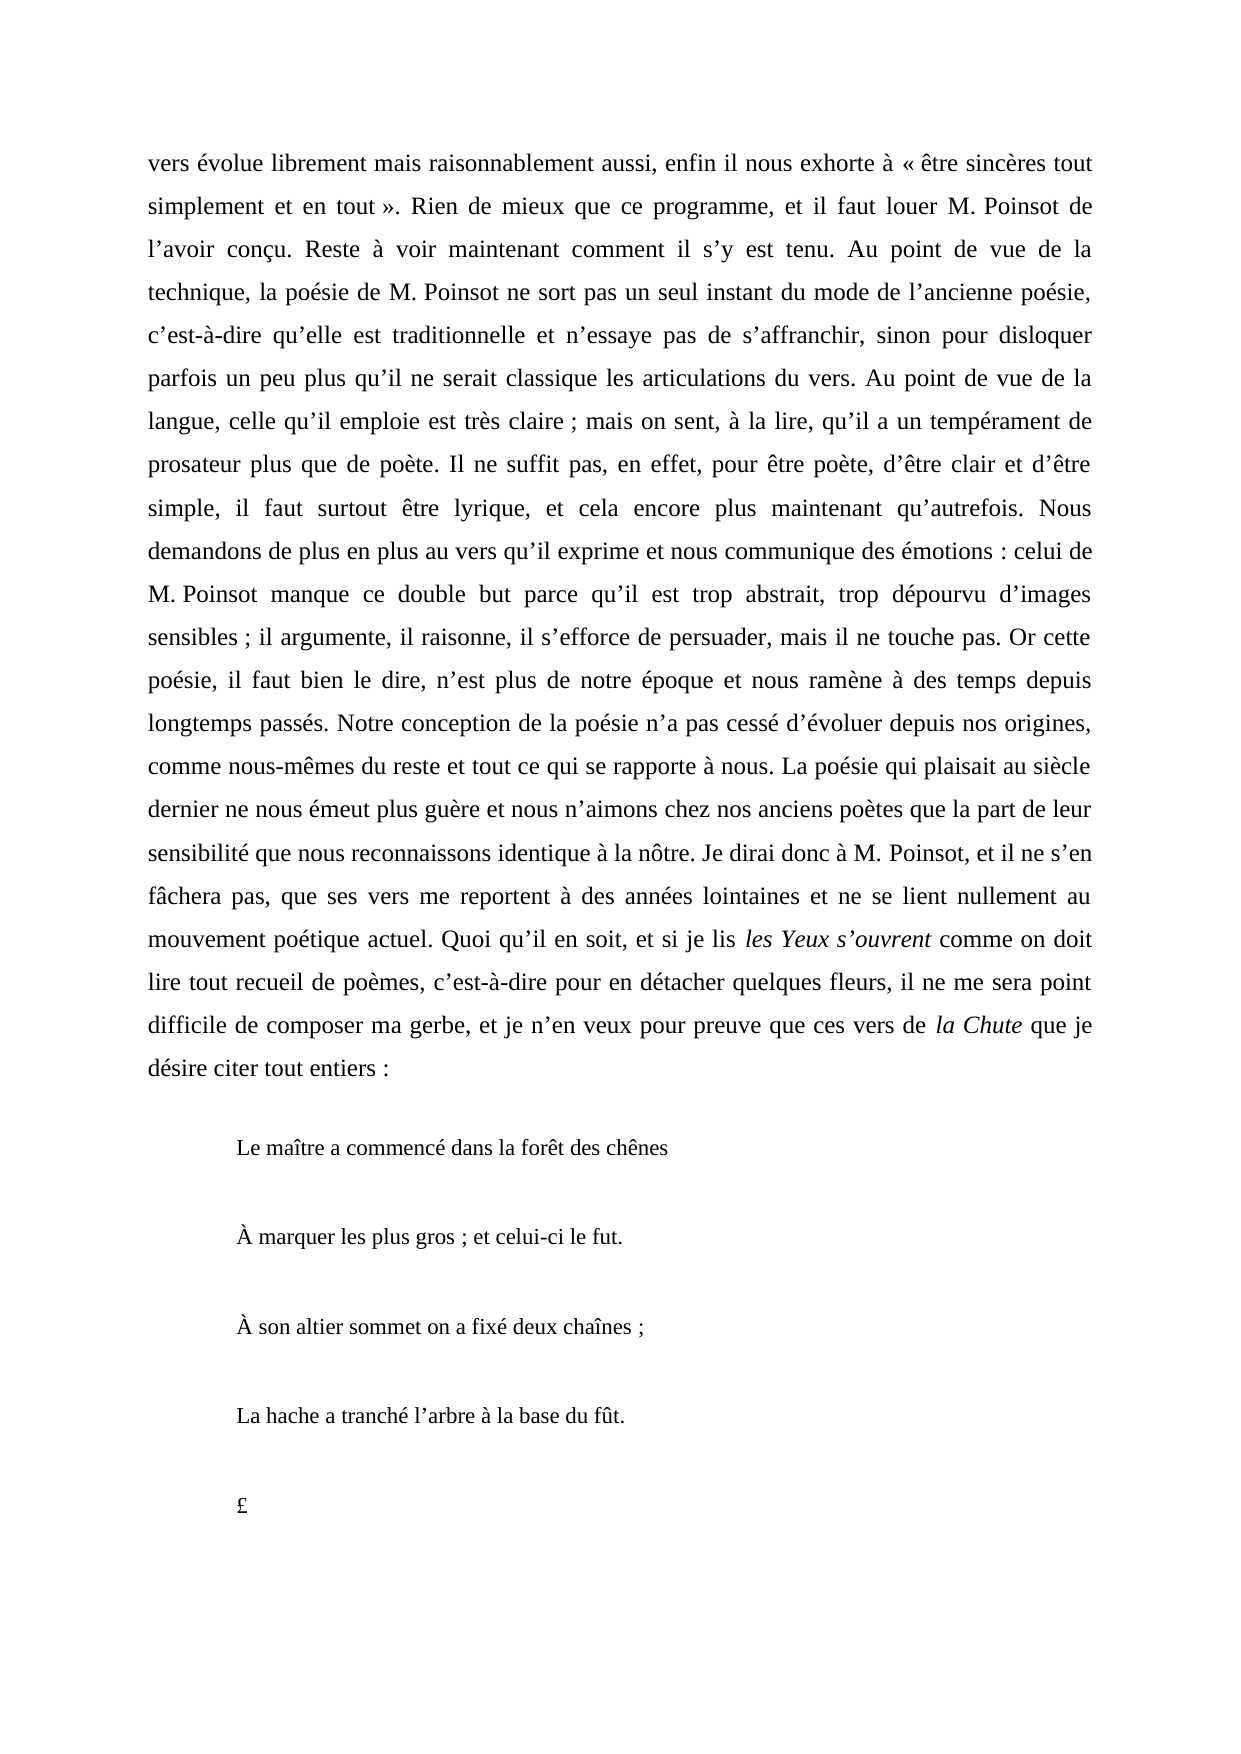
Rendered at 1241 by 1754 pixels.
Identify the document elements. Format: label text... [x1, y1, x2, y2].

text À son altier sommet on a fixé deux chaînes ; [236, 1313, 1093, 1339]
text £ [236, 1492, 1093, 1518]
text La hache a tranché l’arbre à la base du fût. [236, 1402, 1093, 1429]
text vers évolue librement mais raisonnablement aussi, enfin il nous exhorte à « être sincères tout simplement et en tout ». Rien de mieux que ce programme, et il faut louer M. Poinsot de l’avoir conçu. Reste à voir maintenant comment il s’y est tenu. Au point de vue de la technique, la poésie de M. Poinsot ne sort pas un seul instant du mode de l’ancienne poésie, c’est-à-dire qu’elle est traditionnelle et n’essaye pas de s’affranchir, sinon pour disloquer parfois un peu plus qu’il ne serait classique les articulations du vers. Au point de vue de la langue, celle qu’il emploie est très claire ; mais on sent, à la lire, qu’il a un tempérament de prosateur plus que de poète. Il ne suffit pas, en effet, pour être poète, d’être clair et d’être simple, il faut surtout être lyrique, et cela encore plus maintenant qu’autrefois. Nous demandons de plus en plus au vers qu’il exprime et nous communique des émotions : celui de M. Poinsot manque ce double but parce qu’il est trop abstrait, trop dépourvu d’images sensibles ; il argumente, il raisonne, il s’efforce de persuader, mais il ne touche pas. Or cette poésie, il faut bien le dire, n’est plus de notre époque et nous ramène à des temps depuis longtemps passés. Notre conception de la poésie n’a pas cessé d’évoluer depuis nos origines, comme nous-mêmes du reste et tout ce qui se rapporte à nous. La poésie qui plaisait au siècle dernier ne nous émeut plus guère et nous n’aimons chez nos anciens poètes que la part de leur sensibilité que nous reconnaissons identique à la nôtre. Je dirai donc à M. Poinsot, et il ne s’en fâchera pas, que ses vers me reportent à des années lointaines et ne se lient nullement au mouvement poétique actuel. Quoi qu’il en soit, et si je lis les Yeux s’ouvrent comme on doit lire tout recueil de poèmes, c’est-à-dire pour en détacher quelques fleurs, il ne me sera point difficile de composer ma gerbe, et je n’en veux pour preuve que ces vers de la Chute que je désire citer tout entiers : [148, 148, 1093, 1082]
text À marquer les plus gros ; et celui-ci le fut. [236, 1223, 1093, 1250]
text Le maître a commencé dans la forêt des chênes [236, 1134, 1093, 1160]
